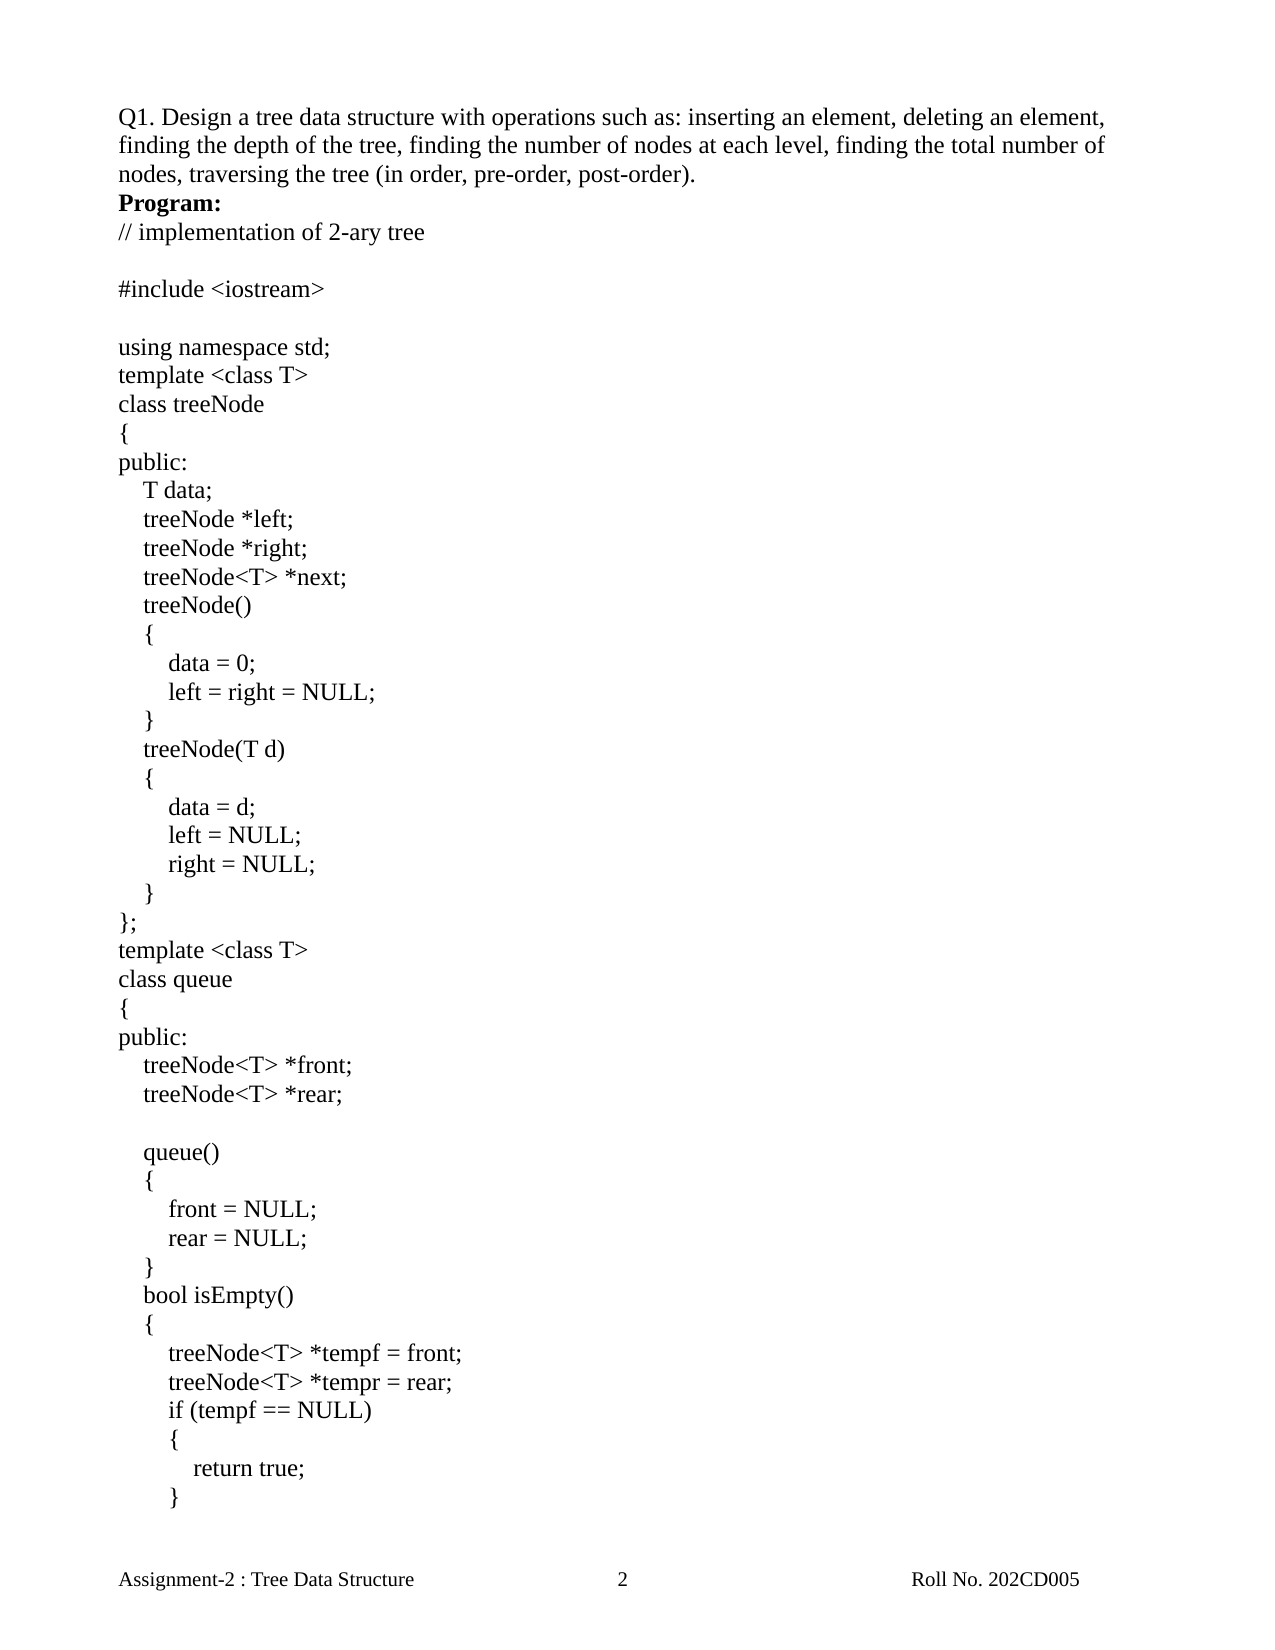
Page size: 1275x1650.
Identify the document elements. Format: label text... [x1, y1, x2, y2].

text template <class T> [118, 360, 1157, 389]
text treeNode<T> *rear; [118, 1079, 1157, 1108]
text } [118, 1482, 1157, 1510]
text }; [118, 907, 1157, 935]
text template <class T> [118, 935, 1157, 964]
text { [118, 1165, 1157, 1194]
text Program: [118, 188, 1157, 217]
text { [118, 993, 1157, 1022]
text treeNode<T> *front; [118, 1050, 1157, 1079]
text public: [118, 447, 1157, 475]
text { [118, 619, 1157, 648]
text T data; [118, 475, 1157, 504]
text #include <iostream> [118, 274, 1157, 303]
text public: [118, 1022, 1157, 1050]
text using namespace std; [118, 332, 1157, 360]
text class treeNode [118, 389, 1157, 418]
text treeNode() [118, 590, 1157, 619]
text left = right = NULL; [118, 677, 1157, 705]
text nodes, traversing the tree (in order, pre-order, post-order). [118, 159, 1157, 188]
text queue() [118, 1137, 1157, 1165]
text left = NULL; [118, 820, 1157, 849]
text bool isEmpty() [118, 1280, 1157, 1309]
text // implementation of 2-ary tree [118, 217, 1157, 245]
text treeNode<T> *tempf = front; [118, 1338, 1157, 1367]
text { [118, 418, 1157, 447]
text Q1. Design a tree data structure with operations such as: inserting an element, deleting an element, [118, 102, 1157, 130]
text rear = NULL; [118, 1223, 1157, 1252]
text treeNode *right; [118, 533, 1157, 562]
text right = NULL; [118, 849, 1157, 878]
text treeNode<T> *next; [118, 562, 1157, 590]
text } [118, 1252, 1157, 1280]
text { [118, 1424, 1157, 1453]
text data = 0; [118, 648, 1157, 677]
text class queue [118, 964, 1157, 993]
text data = d; [118, 792, 1157, 820]
text treeNode(T d) [118, 734, 1157, 763]
text return true; [118, 1453, 1157, 1482]
text } [118, 878, 1157, 907]
text { [118, 763, 1157, 792]
text front = NULL; [118, 1194, 1157, 1223]
text treeNode<T> *tempr = rear; [118, 1367, 1157, 1395]
text if (tempf == NULL) [118, 1395, 1157, 1424]
text finding the depth of the tree, finding the number of nodes at each level, finding the total number of [118, 130, 1157, 159]
text treeNode *left; [118, 504, 1157, 533]
text } [118, 705, 1157, 734]
text { [118, 1309, 1157, 1338]
